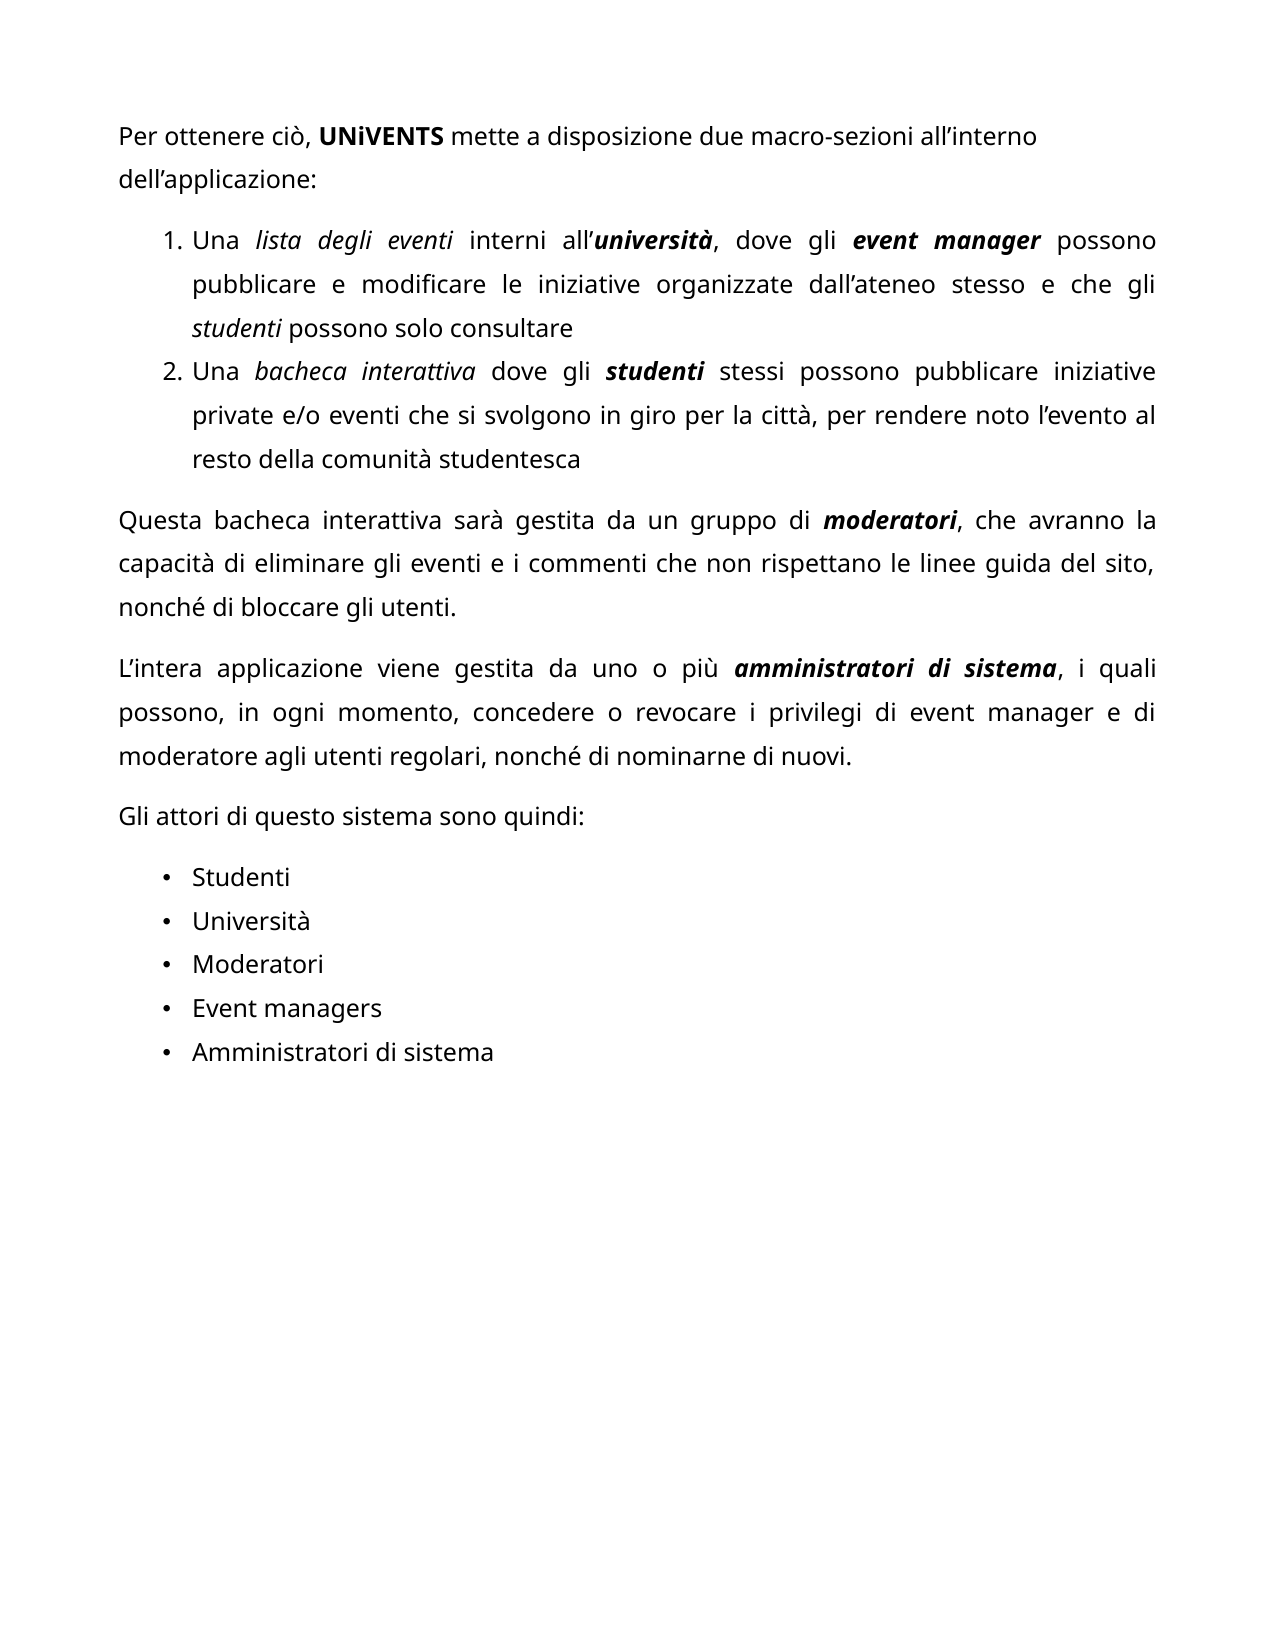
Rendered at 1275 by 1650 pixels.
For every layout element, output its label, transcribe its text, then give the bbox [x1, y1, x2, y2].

text L’intera applicazione viene gestita da uno o più amministratori di sistema, i quali possono, in ogni momento, concedere o revocare i privilegi di event manager e di moderatore agli utenti regolari, nonché di nominarne di nuovi. [118, 651, 1157, 772]
list Amministratori di sistema [162, 1035, 1157, 1069]
list Moderatori [162, 947, 1157, 981]
list Una lista degli eventi interni all’università, dove gli event manager possono pubblicare e modificare le iniziative organizzate dall’ateneo stesso e che gli studenti possono solo consultare [162, 222, 1157, 344]
text Questa bacheca interattiva sarà gestita da un gruppo di moderatori, che avranno la capacità di eliminare gli eventi e i commenti che non rispettano le linee guida del sito, nonché di bloccare gli utenti. [118, 502, 1157, 624]
text Gli attori di questo sistema sono quindi: [118, 799, 1157, 833]
list Università [162, 903, 1157, 937]
list Event managers [162, 991, 1157, 1025]
list Studenti [162, 859, 1157, 893]
list Una bacheca interattiva dove gli studenti stessi possono pubblicare iniziative private e/o eventi che si svolgono in giro per la città, per rendere noto l’evento al resto della comunità studentesca [162, 354, 1157, 476]
text Per ottenere ciò, UNiVENTS mette a disposizione due macro-sezioni all’interno dell’applicazione: [118, 118, 1157, 196]
